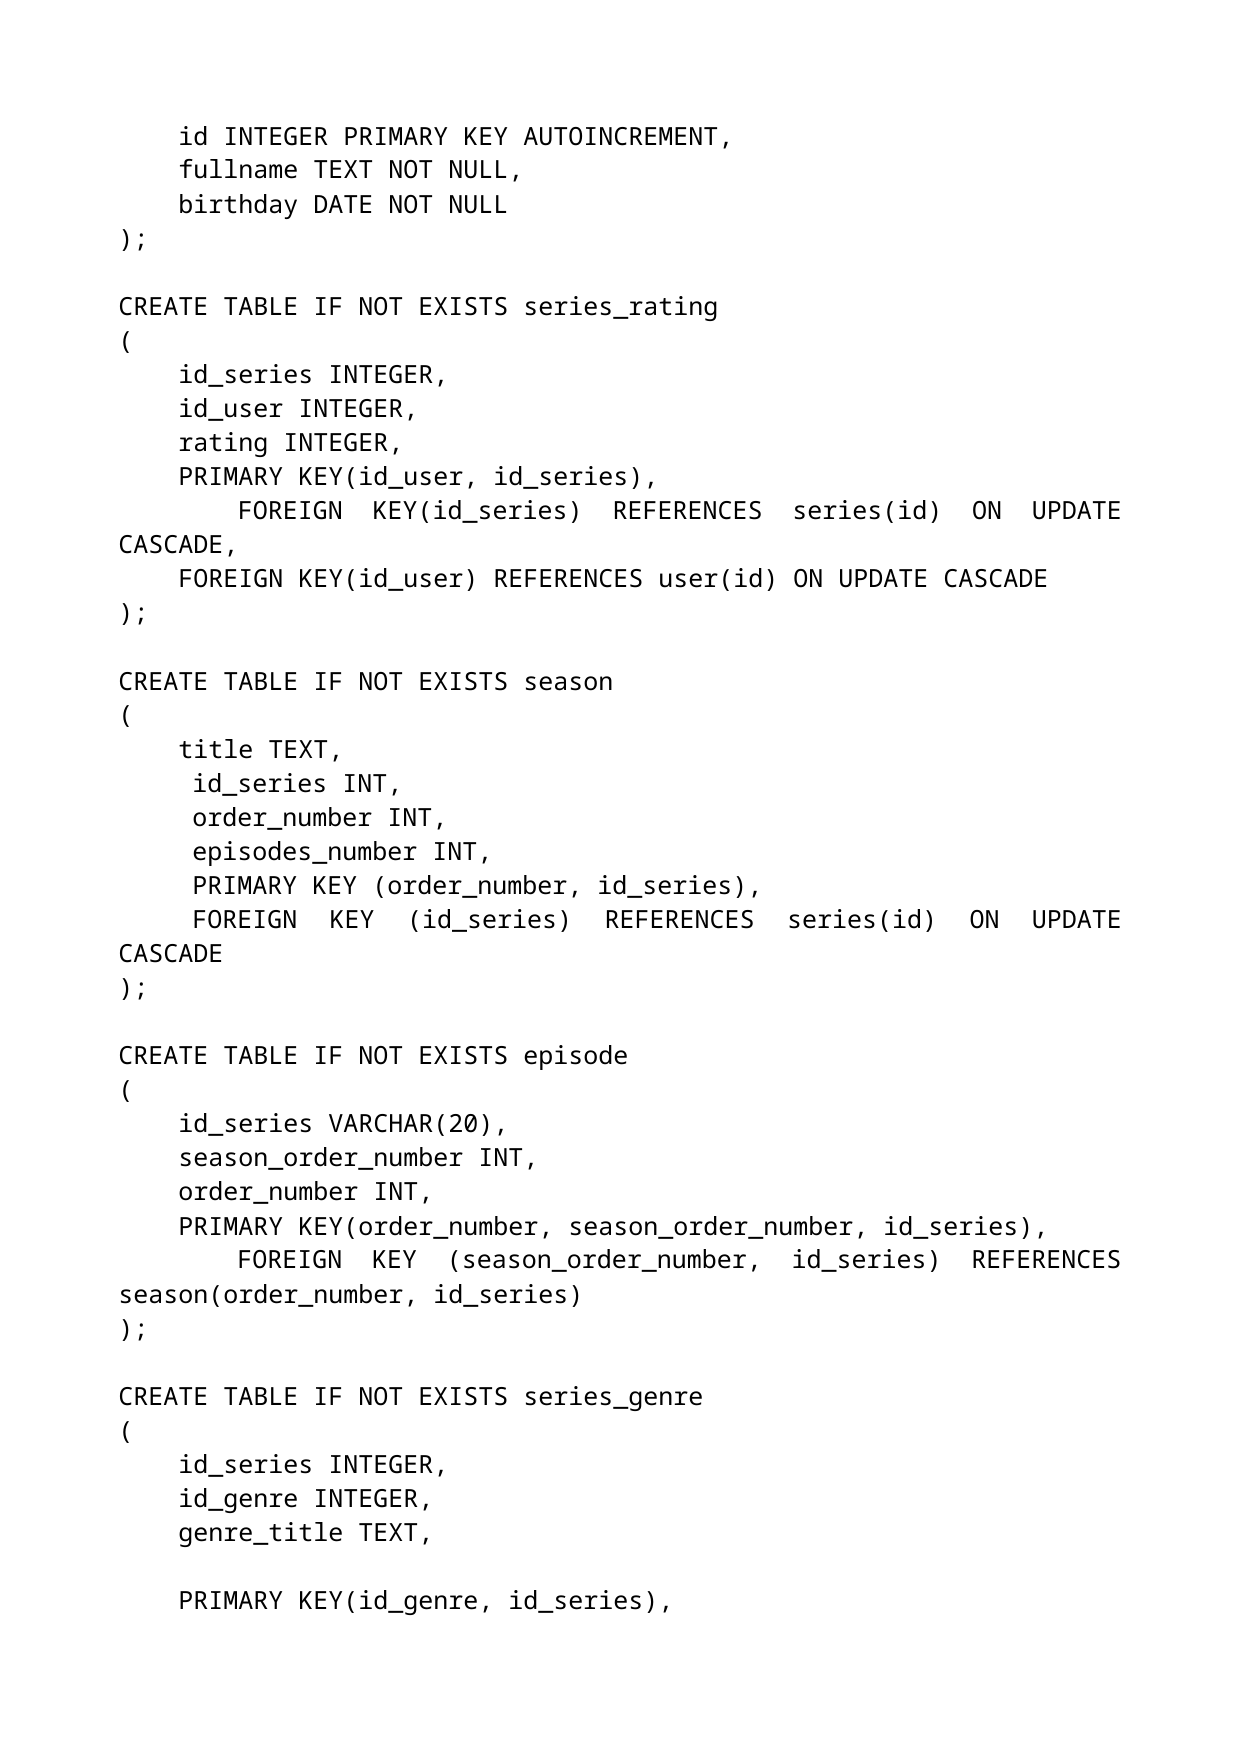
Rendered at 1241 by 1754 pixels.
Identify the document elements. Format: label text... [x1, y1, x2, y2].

text id INTEGER PRIMARY KEY AUTOINCREMENT, [118, 118, 1122, 152]
text id_user INTEGER, [118, 391, 1122, 425]
text ); [118, 1310, 1122, 1344]
text order_number INT, [118, 1174, 1122, 1208]
text PRIMARY KEY (order_number, id_series), [118, 867, 1122, 902]
text ( [118, 697, 1122, 731]
text CREATE TABLE IF NOT EXISTS season [118, 663, 1122, 697]
text ( [118, 322, 1122, 357]
text CREATE TABLE IF NOT EXISTS episode [118, 1038, 1122, 1072]
text rating INTEGER, [118, 425, 1122, 459]
text FOREIGN KEY(id_series) REFERENCES series(id) ON UPDATE CASCADE, [118, 493, 1122, 561]
text CREATE TABLE IF NOT EXISTS series_genre [118, 1378, 1122, 1412]
text id_series INTEGER, [118, 1447, 1122, 1481]
text birthday DATE NOT NULL [118, 186, 1122, 220]
text PRIMARY KEY(id_genre, id_series), [118, 1583, 1122, 1617]
text fullname TEXT NOT NULL, [118, 152, 1122, 186]
text ( [118, 1072, 1122, 1106]
text title TEXT, [118, 731, 1122, 765]
text genre_title TEXT, [118, 1515, 1122, 1549]
text ( [118, 1412, 1122, 1447]
text id_series VARCHAR(20), [118, 1106, 1122, 1140]
text FOREIGN KEY (id_series) REFERENCES series(id) ON UPDATE CASCADE [118, 902, 1122, 970]
text PRIMARY KEY(id_user, id_series), [118, 459, 1122, 493]
text id_genre INTEGER, [118, 1481, 1122, 1515]
text id_series INT, [118, 765, 1122, 799]
text id_series INTEGER, [118, 357, 1122, 391]
text PRIMARY KEY(order_number, season_order_number, id_series), [118, 1208, 1122, 1242]
text ); [118, 595, 1122, 629]
text order_number INT, [118, 799, 1122, 833]
text ); [118, 220, 1122, 254]
text ); [118, 970, 1122, 1004]
text FOREIGN KEY (season_order_number, id_series) REFERENCES season(order_number, id_series) [118, 1242, 1122, 1310]
text episodes_number INT, [118, 833, 1122, 867]
text FOREIGN KEY(id_user) REFERENCES user(id) ON UPDATE CASCADE [118, 561, 1122, 595]
text CREATE TABLE IF NOT EXISTS series_rating [118, 288, 1122, 322]
text season_order_number INT, [118, 1140, 1122, 1174]
